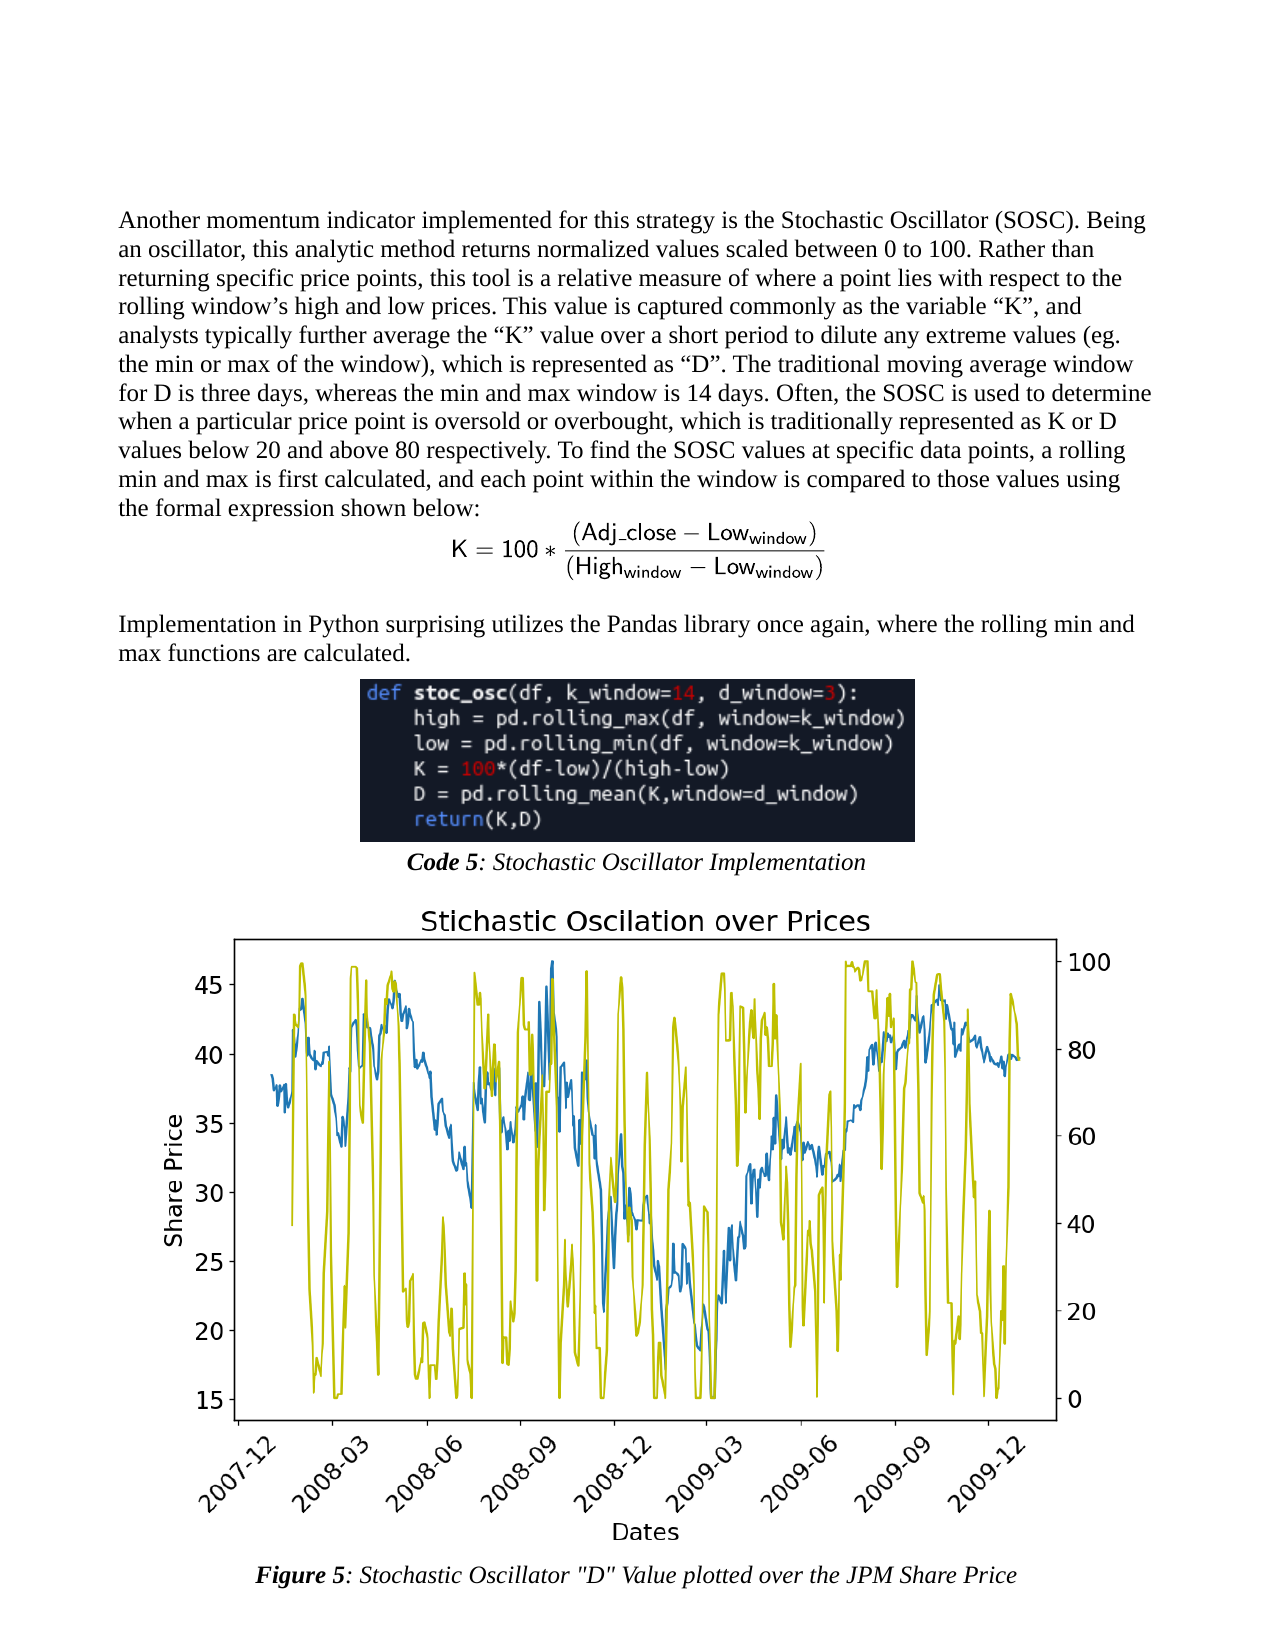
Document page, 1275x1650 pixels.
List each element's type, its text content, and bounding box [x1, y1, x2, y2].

text Figure 5: Stochastic Oscillator "D" Value plotted over the JPM Share Price [154, 1555, 1121, 1589]
picture [154, 899, 1121, 1555]
text Another momentum indicator implemented for this strategy is the Stochastic Oscillator (SOSC). Being an oscillator, this analytic method returns normalized values scaled between 0 to 100. Rather than returning specific price points, this tool is a relative measure of where a point lies with respect to the rolling window’s high and low prices. This value is captured commonly as the variable “K”, and analysts typically further average the “K” value over a short period to dilute any extreme values (eg. the min or max of the window), which is represented as “D”. The traditional moving average window for D is three days, whereas the min and max window is 14 days. Often, the SOSC is used to determine when a particular price point is oversold or overbought, which is traditionally represented as K or D values below 20 and above 80 respectively. To find the SOSC values at specific data points, a rolling min and max is first calculated, and each point within the window is compared to those values using the formal expression shown below: [118, 205, 1157, 521]
text Implementation in Python surprising utilizes the Pandas library once again, where the rolling min and max functions are calculated. [118, 609, 1157, 667]
picture [360, 679, 915, 842]
text Code 5: Stochastic Oscillator Implementation [360, 842, 915, 876]
